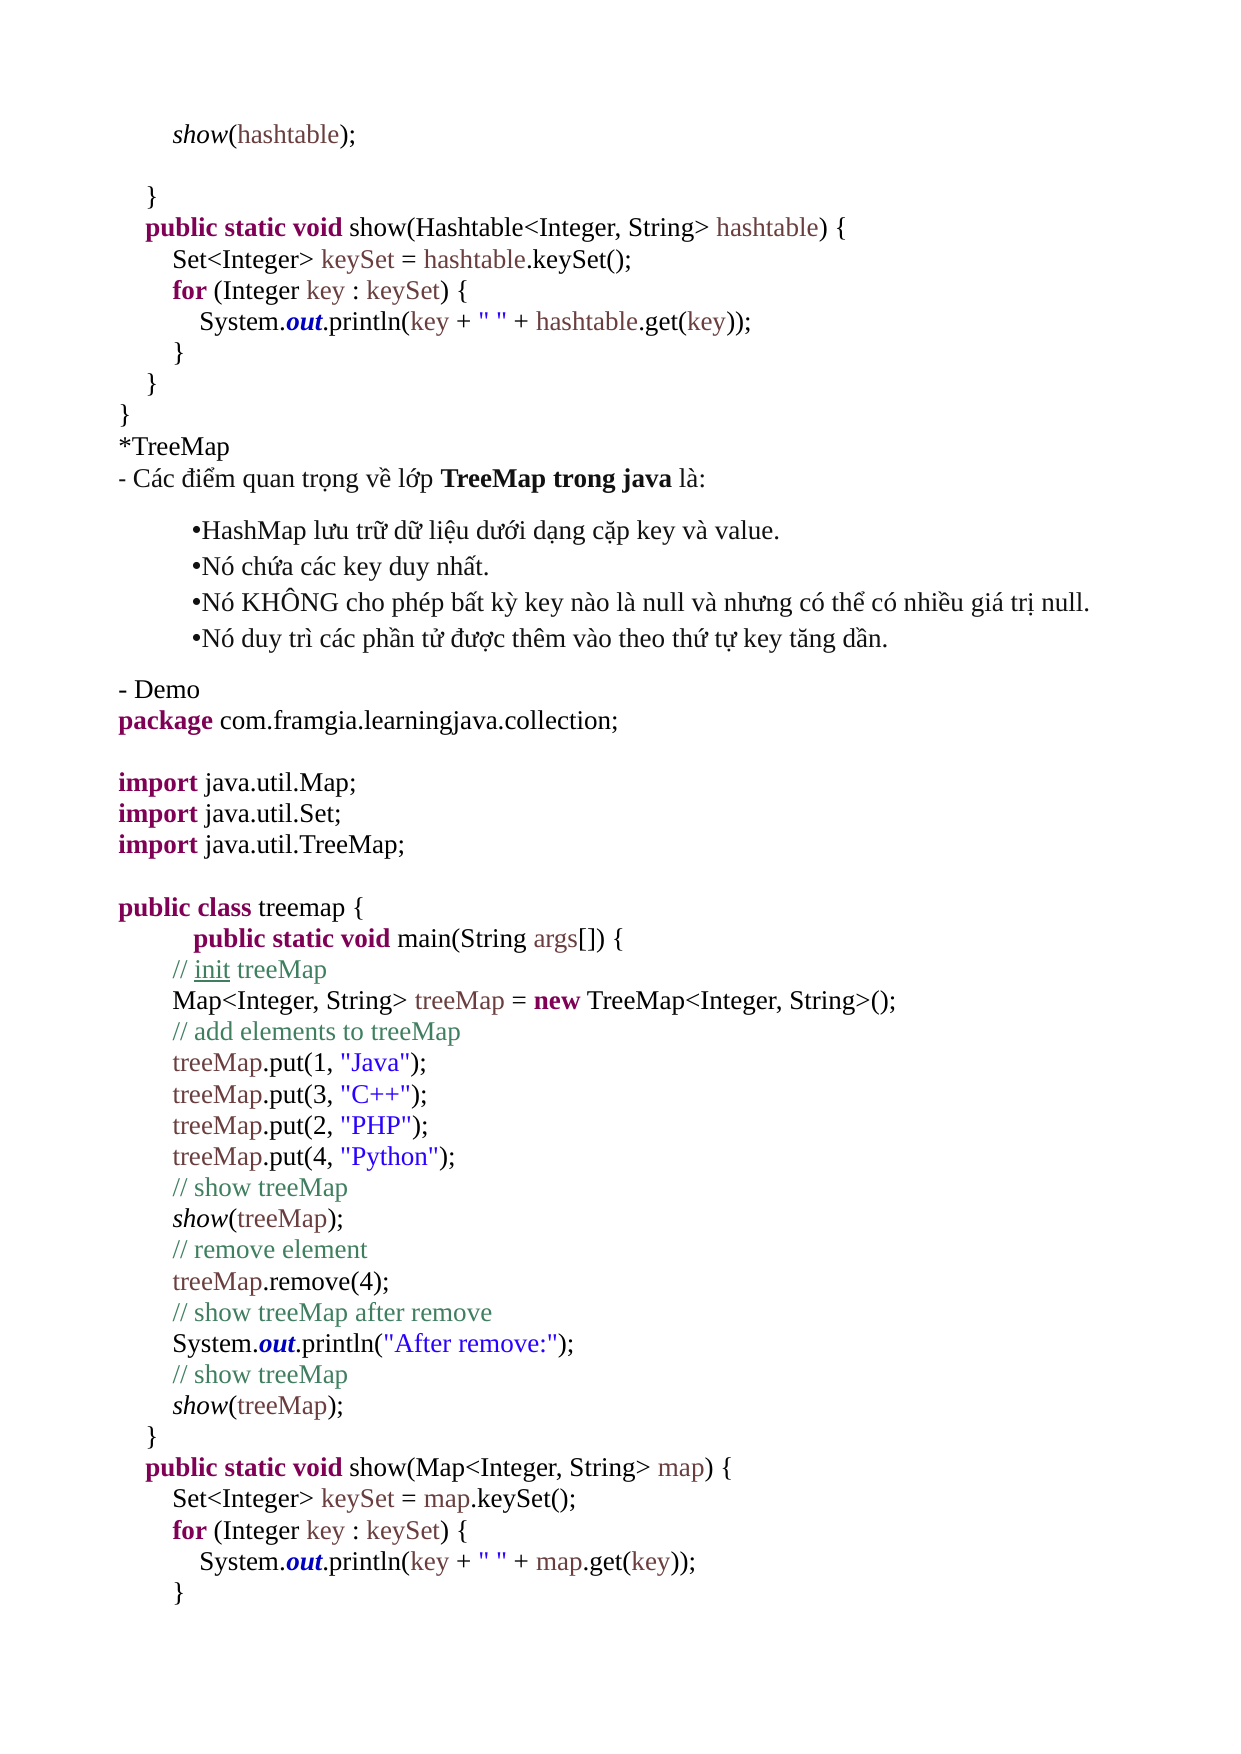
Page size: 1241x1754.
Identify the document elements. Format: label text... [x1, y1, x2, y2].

text } [118, 367, 1122, 398]
text // show treeMap [118, 1358, 1122, 1389]
list HashMap lưu trữ dữ liệu dưới dạng cặp key và value. [118, 514, 1122, 546]
text System.out.println(key + " " + hashtable.get(key)); [118, 305, 1122, 336]
text for (Integer key : keySet) { [118, 1514, 1122, 1545]
text treeMap.put(3, "C++"); [118, 1078, 1122, 1109]
text show(treeMap); [118, 1202, 1122, 1233]
text } [118, 1576, 1122, 1607]
text // show treeMap [118, 1171, 1122, 1202]
list Nó chứa các key duy nhất. [118, 550, 1122, 582]
text for (Integer key : keySet) { [118, 274, 1122, 305]
text public static void show(Hashtable<Integer, String> hashtable) { [118, 212, 1122, 243]
text System.out.println(key + " " + map.get(key)); [118, 1545, 1122, 1576]
text *TreeMap [118, 429, 1122, 461]
text Set<Integer> keySet = hashtable.keySet(); [118, 243, 1122, 274]
list Nó duy trì các phần tử được thêm vào theo thứ tự key tăng dần. [118, 622, 1122, 653]
text - Các điểm quan trọng về lớp TreeMap trong java là: [118, 461, 1122, 495]
text treeMap.put(2, "PHP"); [118, 1109, 1122, 1140]
text show(hashtable); [118, 118, 1122, 149]
text import java.util.Set; [118, 797, 1122, 828]
text package com.framgia.learningjava.collection; [118, 704, 1122, 735]
text treeMap.put(1, "Java"); [118, 1047, 1122, 1078]
text treeMap.remove(4); [118, 1264, 1122, 1296]
text } [118, 398, 1122, 429]
text treeMap.put(4, "Python"); [118, 1140, 1122, 1171]
text // remove element [118, 1233, 1122, 1264]
text Set<Integer> keySet = map.keySet(); [118, 1483, 1122, 1514]
text } [118, 180, 1122, 212]
text // add elements to treeMap [118, 1015, 1122, 1047]
text public static void main(String args[]) { [118, 922, 1122, 953]
text import java.util.Map; [118, 766, 1122, 797]
list Nó KHÔNG cho phép bất kỳ key nào là null và nhưng có thể có nhiều giá trị null. [118, 586, 1122, 618]
text public class treemap { [118, 891, 1122, 922]
text } [118, 336, 1122, 367]
text // show treeMap after remove [118, 1296, 1122, 1327]
text public static void show(Map<Integer, String> map) { [118, 1451, 1122, 1483]
text // init treeMap [118, 953, 1122, 984]
text Map<Integer, String> treeMap = new TreeMap<Integer, String>(); [118, 984, 1122, 1015]
text } [118, 1420, 1122, 1451]
text - Demo [118, 673, 1122, 704]
text System.out.println("After remove:"); [118, 1327, 1122, 1358]
text import java.util.TreeMap; [118, 828, 1122, 860]
text show(treeMap); [118, 1389, 1122, 1420]
